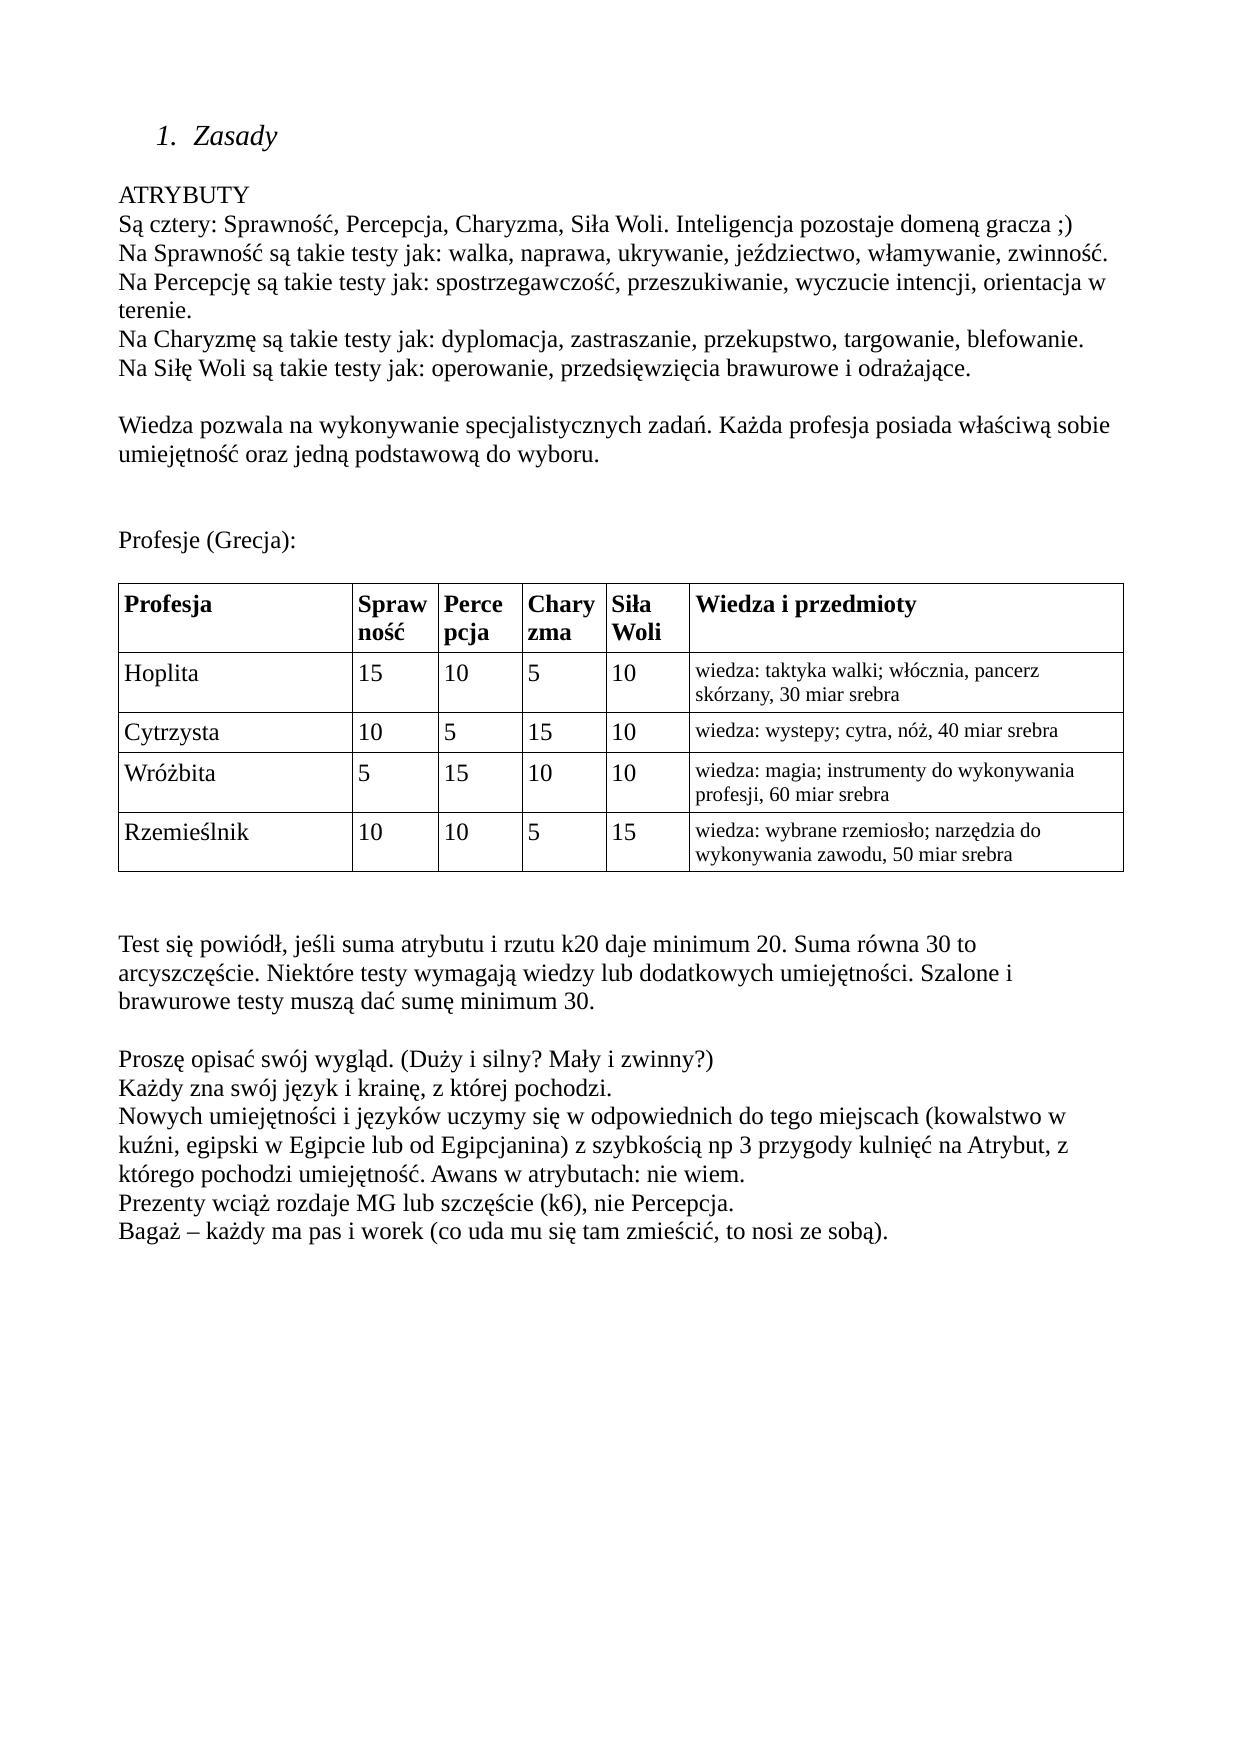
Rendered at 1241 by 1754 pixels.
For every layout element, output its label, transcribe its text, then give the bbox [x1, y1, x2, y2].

table_cell 10 [607, 653, 689, 712]
text Proszę opisać swój wygląd. (Duży i silny? Mały i zwinny?) [118, 1044, 1122, 1073]
list Zasady [156, 118, 1122, 152]
table_header Sprawność [353, 584, 438, 652]
table_cell wiedza: magia; instrumenty do wykonywania profesji, 60 miar srebra [690, 753, 1123, 812]
text Profesje (Grecja): [118, 525, 1122, 554]
table_cell Cytrzysta [119, 713, 352, 752]
table_header Percepcja [439, 584, 522, 652]
table_header Wiedza i przedmioty [690, 584, 1123, 652]
table_cell Rzemieślnik [119, 813, 352, 871]
table_header Charyzma [523, 584, 606, 652]
table_cell 10 [607, 713, 689, 752]
table_cell 10 [439, 653, 522, 712]
table_cell 5 [439, 713, 522, 752]
table_cell wiedza: wybrane rzemiosło; narzędzia do wykonywania zawodu, 50 miar srebra [690, 813, 1123, 871]
text Prezenty wciąż rozdaje MG lub szczęście (k6), nie Percepcja. [118, 1188, 1122, 1216]
table_header Siła Woli [607, 584, 689, 652]
text Na Percepcję są takie testy jak: spostrzegawczość, przeszukiwanie, wyczucie intencji, orientacja w terenie. [118, 267, 1122, 324]
text Na Siłę Woli są takie testy jak: operowanie, przedsięwzięcia brawurowe i odrażające. [118, 353, 1122, 382]
text ATRYBUTY [118, 180, 1122, 209]
table_cell wiedza: taktyka walki; włócznia, pancerz skórzany, 30 miar srebra [690, 653, 1123, 712]
text Na Charyzmę są takie testy jak: dyplomacja, zastraszanie, przekupstwo, targowanie, blefowanie. [118, 324, 1122, 353]
text Nowych umiejętności i języków uczymy się w odpowiednich do tego miejscach (kowalstwo w kuźni, egipski w Egipcie lub od Egipcjanina) z szybkością np 3 przygody kulnięć na Atrybut, z którego pochodzi umiejętność. Awans w atrybutach: nie wiem. [118, 1101, 1122, 1188]
table_cell 15 [353, 653, 438, 712]
text Na Sprawność są takie testy jak: walka, naprawa, ukrywanie, jeździectwo, włamywanie, zwinność. [118, 238, 1122, 267]
table_cell 10 [607, 753, 689, 812]
table_cell 5 [523, 653, 606, 712]
table_cell Hoplita [119, 653, 352, 712]
table_cell 15 [439, 753, 522, 812]
text Każdy zna swój język i krainę, z której pochodzi. [118, 1073, 1122, 1101]
text Są cztery: Sprawność, Percepcja, Charyzma, Siła Woli. Inteligencja pozostaje domeną gracza ;) [118, 209, 1122, 238]
table_cell 5 [523, 813, 606, 871]
table_cell 10 [353, 813, 438, 871]
table_cell 5 [353, 753, 438, 812]
table_cell 10 [523, 753, 606, 812]
table_header Profesja [119, 584, 352, 652]
text Test się powiódł, jeśli suma atrybutu i rzutu k20 daje minimum 20. Suma równa 30 to arcyszczęście. Niektóre testy wymagają wiedzy lub dodatkowych umiejętności. Szalone i brawurowe testy muszą dać sumę minimum 30. [118, 929, 1122, 1015]
table_cell 15 [607, 813, 689, 871]
text Bagaż – każdy ma pas i worek (co uda mu się tam zmieścić, to nosi ze sobą). [118, 1216, 1122, 1245]
table_cell 10 [439, 813, 522, 871]
text Wiedza pozwala na wykonywanie specjalistycznych zadań. Każda profesja posiada właściwą sobie umiejętność oraz jedną podstawową do wyboru. [118, 410, 1122, 468]
table_cell 15 [523, 713, 606, 752]
table_cell 10 [353, 713, 438, 752]
table_cell wiedza: wystepy; cytra, nóż, 40 miar srebra [690, 713, 1123, 752]
table_cell Wróżbita [119, 753, 352, 812]
